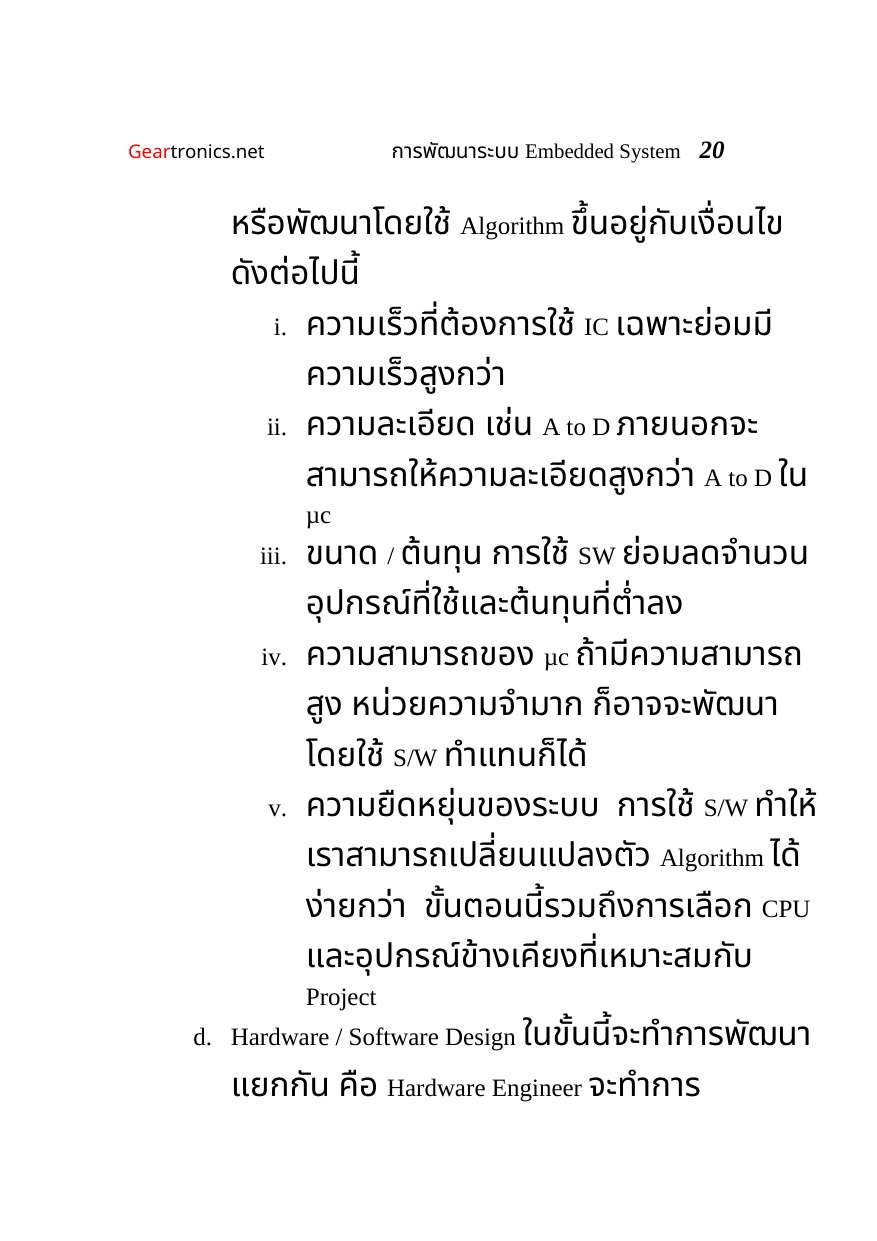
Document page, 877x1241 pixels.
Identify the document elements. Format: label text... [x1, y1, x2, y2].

list หรือพัฒนาโดยใช้ Algorithm ขึ้นอยู่กับเงื่อนไขดังต่อไปนี้ [193, 199, 818, 299]
list ขนาด / ต้นทุน การใช้ SW ย่อมลดจำนวนอุปกรณ์ที่ใช้และต้นทุนที่ต่ำลง [118, 529, 818, 630]
list ความเร็วที่ต้องการใช้ IC เฉพาะย่อมมีความเร็วสูงกว่า [118, 299, 818, 400]
list ความละเอียด เช่น A to D ภายนอกจะสามารถให้ความละเอียดสูงกว่า A to D ใน µc [118, 400, 818, 529]
list ความสามารถของ µc ถ้ามีความสามารถสูง หน่วยความจำมาก ก็อาจจะพัฒนาโดยใช้ S/W ทำแทนก็ได้ [118, 630, 818, 781]
list Hardware / Software Design ในขั้นนี้จะทำการพัฒนาแยกกัน คือ Hardware Engineer จะทำการ [193, 1010, 818, 1111]
list ความยืดหยุ่นของระบบ การใช้ S/W ทำให้เราสามารถเปลี่ยนแปลงตัว Algorithm ได้ง่ายกว่า ขั้นตอนนี้รวมถึงการเลือก CPU และอุปกรณ์ข้างเคียงที่เหมาะสมกับ Project [118, 781, 818, 1010]
